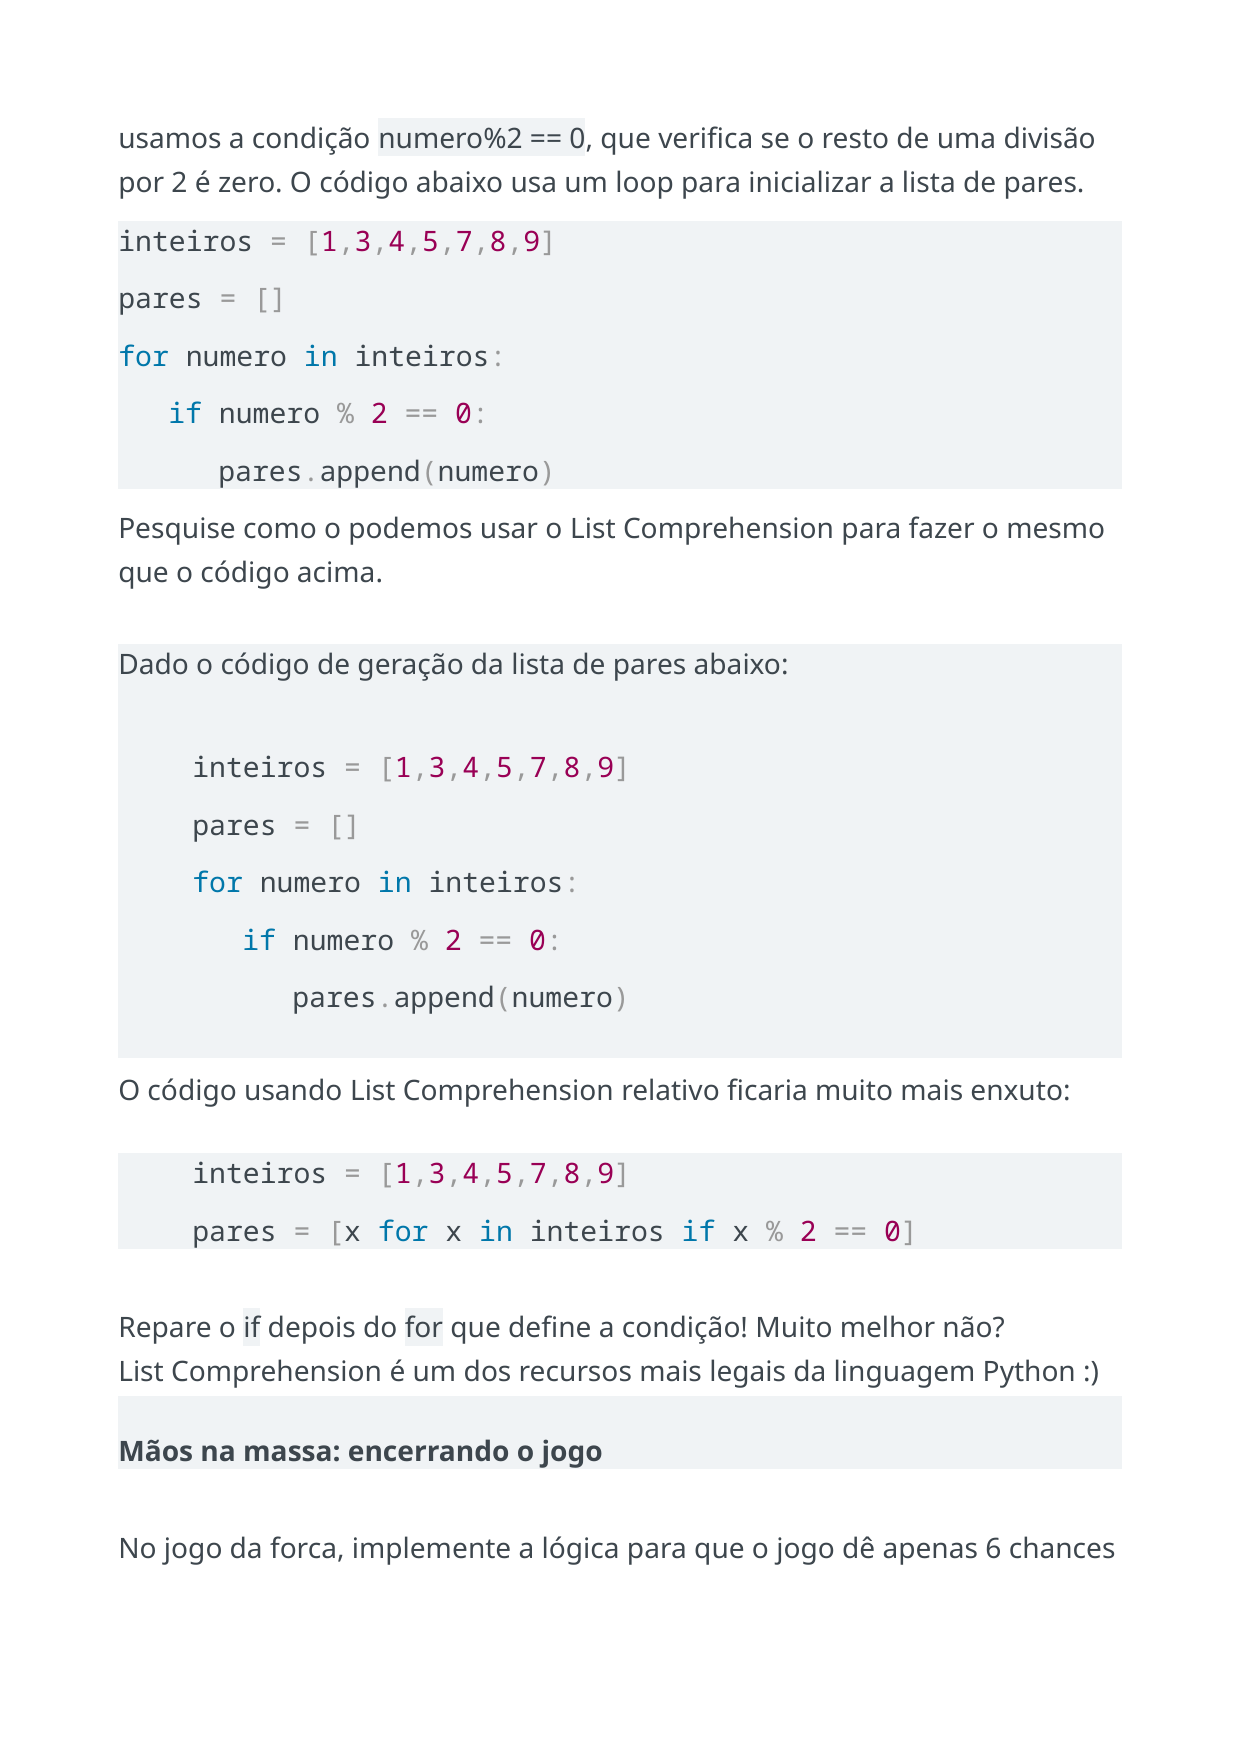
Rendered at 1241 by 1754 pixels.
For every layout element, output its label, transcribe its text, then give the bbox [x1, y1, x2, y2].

text if numero % 2 == 0: [118, 393, 1122, 432]
text pares.append(numero) [118, 977, 1122, 1016]
text Dado o código de geração da lista de pares abaixo: [118, 644, 1122, 683]
text pares = [x for x in inteiros if x % 2 == 0] [118, 1211, 1122, 1249]
text pares = [] [118, 278, 1122, 317]
text if numero % 2 == 0: [118, 920, 1122, 958]
text pares.append(numero) [118, 451, 1122, 489]
text for numero in inteiros: [118, 862, 1122, 901]
text Pesquise como o podemos usar o List Comprehension para fazer o mesmo que o código acima. [118, 508, 1122, 591]
text O código usando List Comprehension relativo ficaria muito mais enxuto: [118, 1070, 1122, 1108]
text List Comprehension é um dos recursos mais legais da linguagem Python :) [118, 1352, 1122, 1390]
text inteiros = [1,3,4,5,7,8,9] [118, 1153, 1122, 1192]
text No jogo da forca, implemente a lógica para que o jogo dê apenas 6 chances [118, 1489, 1122, 1567]
text for numero in inteiros: [118, 336, 1122, 374]
subtitle Mãos na massa: encerrando o jogo [118, 1431, 1122, 1469]
text usamos a condição numero%2 == 0, que verifica se o resto de uma divisão por 2 é zero. O código abaixo usa um loop para inicializar a lista de pares. [118, 118, 1122, 201]
text inteiros = [1,3,4,5,7,8,9] [118, 747, 1122, 786]
text inteiros = [1,3,4,5,7,8,9] [118, 221, 1122, 259]
text pares = [] [118, 805, 1122, 843]
text Repare o if depois do for que define a condição! Muito melhor não? [118, 1308, 1122, 1346]
